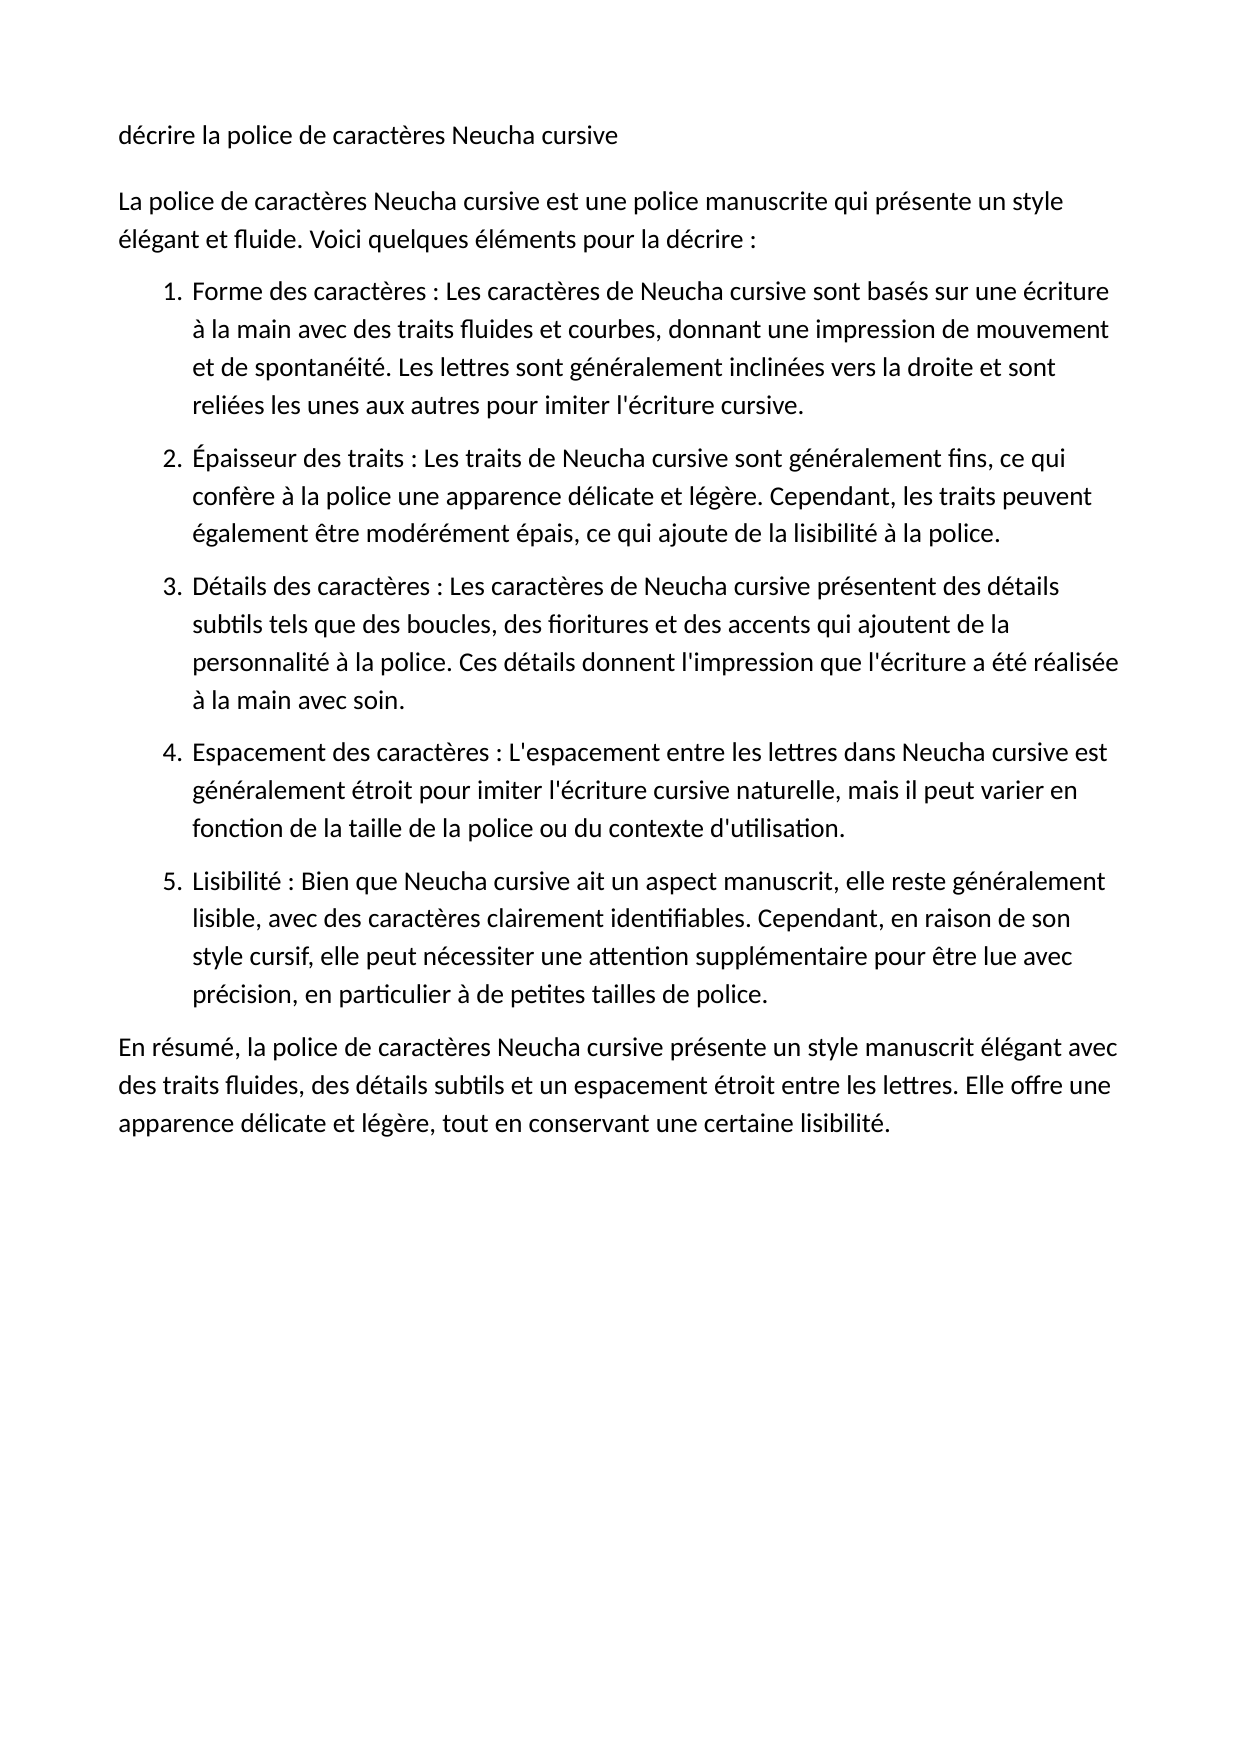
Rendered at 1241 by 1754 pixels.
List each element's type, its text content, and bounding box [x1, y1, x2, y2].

text La police de caractères Neucha cursive est une police manuscrite qui présente un style élégant et fluide. Voici quelques éléments pour la décrire : [118, 184, 1122, 255]
list Détails des caractères : Les caractères de Neucha cursive présentent des détails subtils tels que des boucles, des fioritures et des accents qui ajoutent de la personnalité à la police. Ces détails donnent l'impression que l'écriture a été réalisée à la main avec soin. [162, 569, 1122, 716]
list Espacement des caractères : L'espacement entre les lettres dans Neucha cursive est généralement étroit pour imiter l'écriture cursive naturelle, mais il peut varier en fonction de la taille de la police ou du contexte d'utilisation. [162, 735, 1122, 844]
text décrire la police de caractères Neucha cursive [118, 118, 1122, 151]
list Forme des caractères : Les caractères de Neucha cursive sont basés sur une écriture à la main avec des traits fluides et courbes, donnant une impression de mouvement et de spontanéité. Les lettres sont généralement inclinées vers la droite et sont reliées les unes aux autres pour imiter l'écriture cursive. [162, 274, 1122, 421]
text En résumé, la police de caractères Neucha cursive présente un style manuscrit élégant avec des traits fluides, des détails subtils et un espacement étroit entre les lettres. Elle offre une apparence délicate et légère, tout en conservant une certaine lisibilité. [118, 1030, 1122, 1139]
list Lisibilité : Bien que Neucha cursive ait un aspect manuscrit, elle reste généralement lisible, avec des caractères clairement identifiables. Cependant, en raison de son style cursif, elle peut nécessiter une attention supplémentaire pour être lue avec précision, en particulier à de petites tailles de police. [162, 864, 1122, 1011]
list Épaisseur des traits : Les traits de Neucha cursive sont généralement fins, ce qui confère à la police une apparence délicate et légère. Cependant, les traits peuvent également être modérément épais, ce qui ajoute de la lisibilité à la police. [162, 441, 1122, 550]
